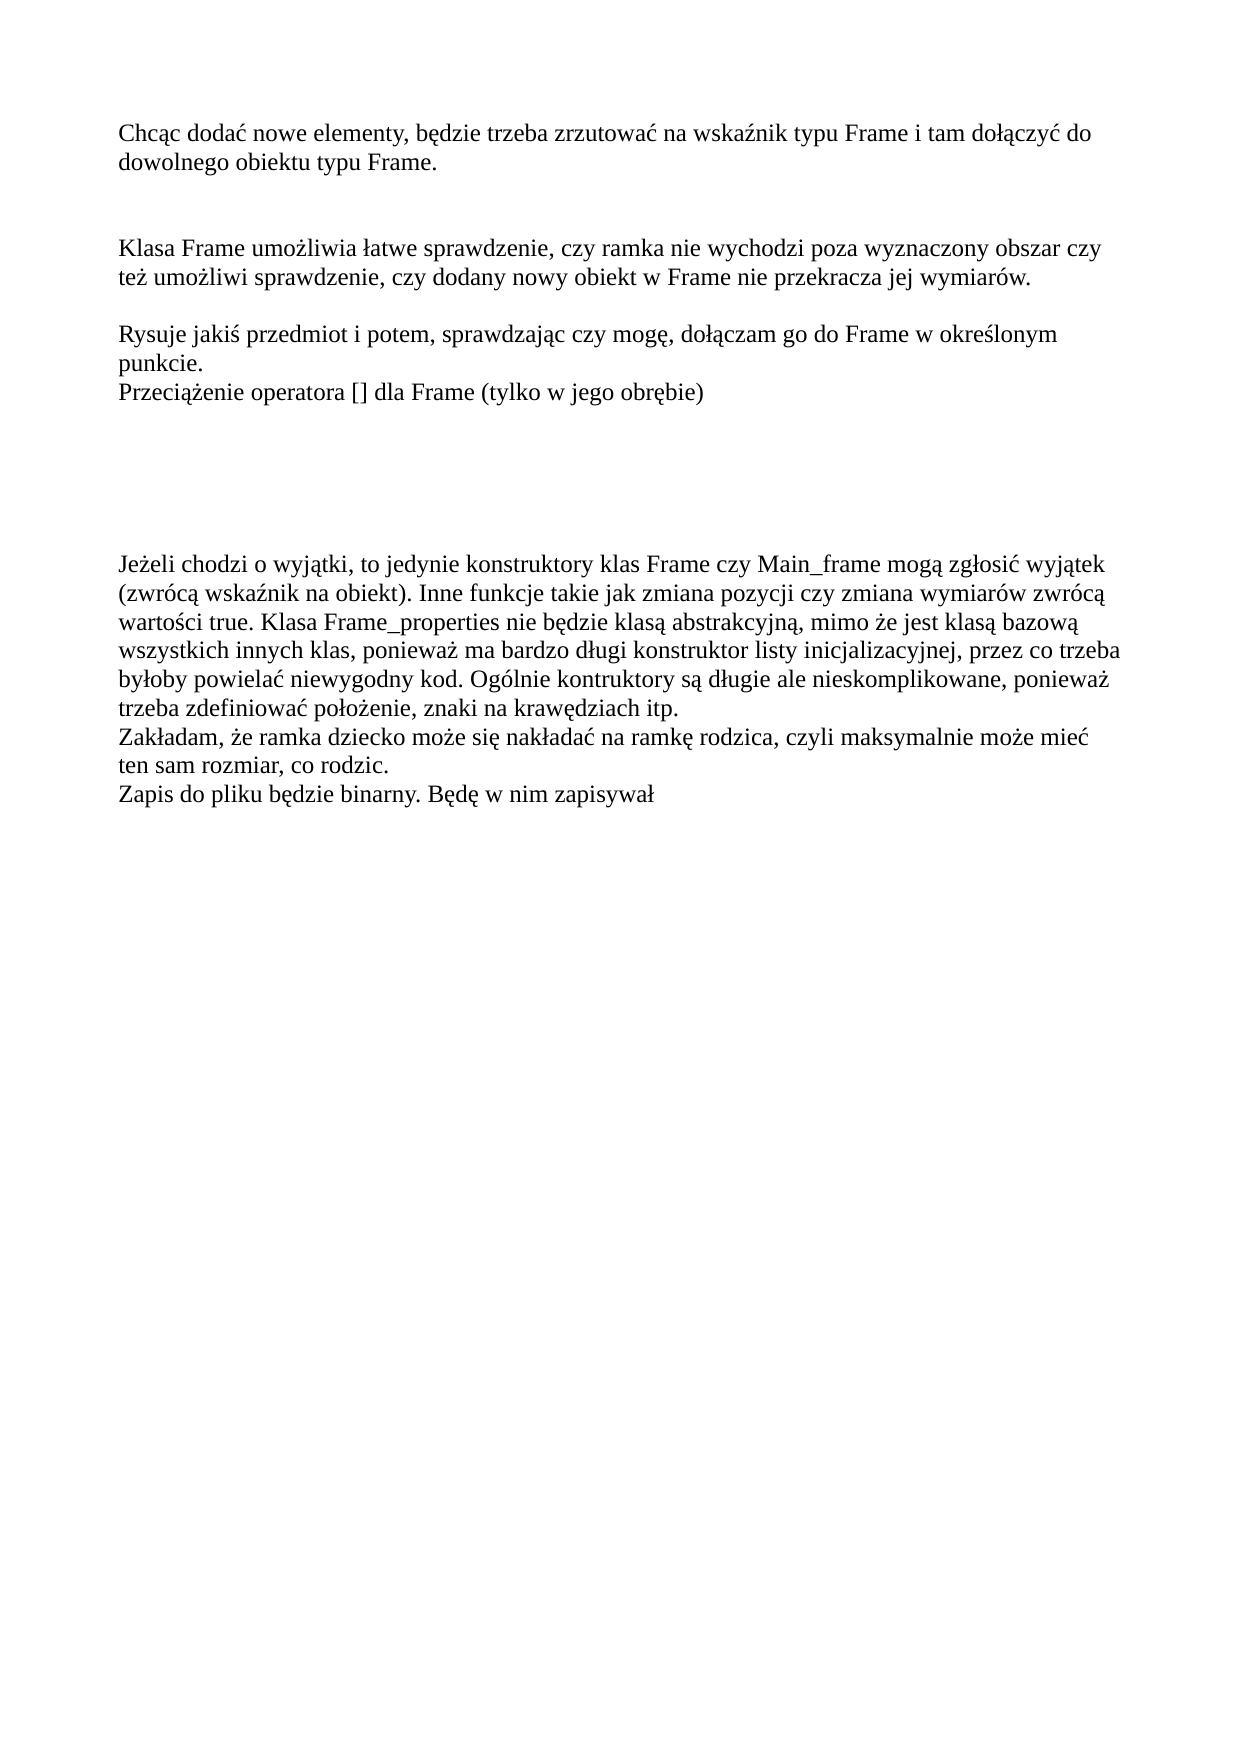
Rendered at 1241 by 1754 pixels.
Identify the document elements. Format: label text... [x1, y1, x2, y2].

text Rysuje jakiś przedmiot i potem, sprawdzając czy mogę, dołączam go do Frame w określonym punkcie. [118, 319, 1122, 377]
text Klasa Frame umożliwia łatwe sprawdzenie, czy ramka nie wychodzi poza wyznaczony obszar czy też umożliwi sprawdzenie, czy dodany nowy obiekt w Frame nie przekracza jej wymiarów. [118, 233, 1122, 291]
text Jeżeli chodzi o wyjątki, to jedynie konstruktory klas Frame czy Main_frame mogą zgłosić wyjątek (zwrócą wskaźnik na obiekt). Inne funkcje takie jak zmiana pozycji czy zmiana wymiarów zwrócą wartości true. Klasa Frame_properties nie będzie klasą abstrakcyjną, mimo że jest klasą bazową wszystkich innych klas, ponieważ ma bardzo długi konstruktor listy inicjalizacyjnej, przez co trzeba byłoby powielać niewygodny kod. Ogólnie kontruktory są długie ale nieskomplikowane, ponieważ trzeba zdefiniować położenie, znaki na krawędziach itp. [118, 549, 1122, 722]
text Przeciążenie operatora [] dla Frame (tylko w jego obrębie) [118, 377, 1122, 406]
text Chcąc dodać nowe elementy, będzie trzeba zrzutować na wskaźnik typu Frame i tam dołączyć do dowolnego obiektu typu Frame. [118, 118, 1122, 176]
text Zapis do pliku będzie binarny. Będę w nim zapisywał [118, 779, 1122, 808]
text Zakładam, że ramka dziecko może się nakładać na ramkę rodzica, czyli maksymalnie może mieć ten sam rozmiar, co rodzic. [118, 722, 1122, 779]
